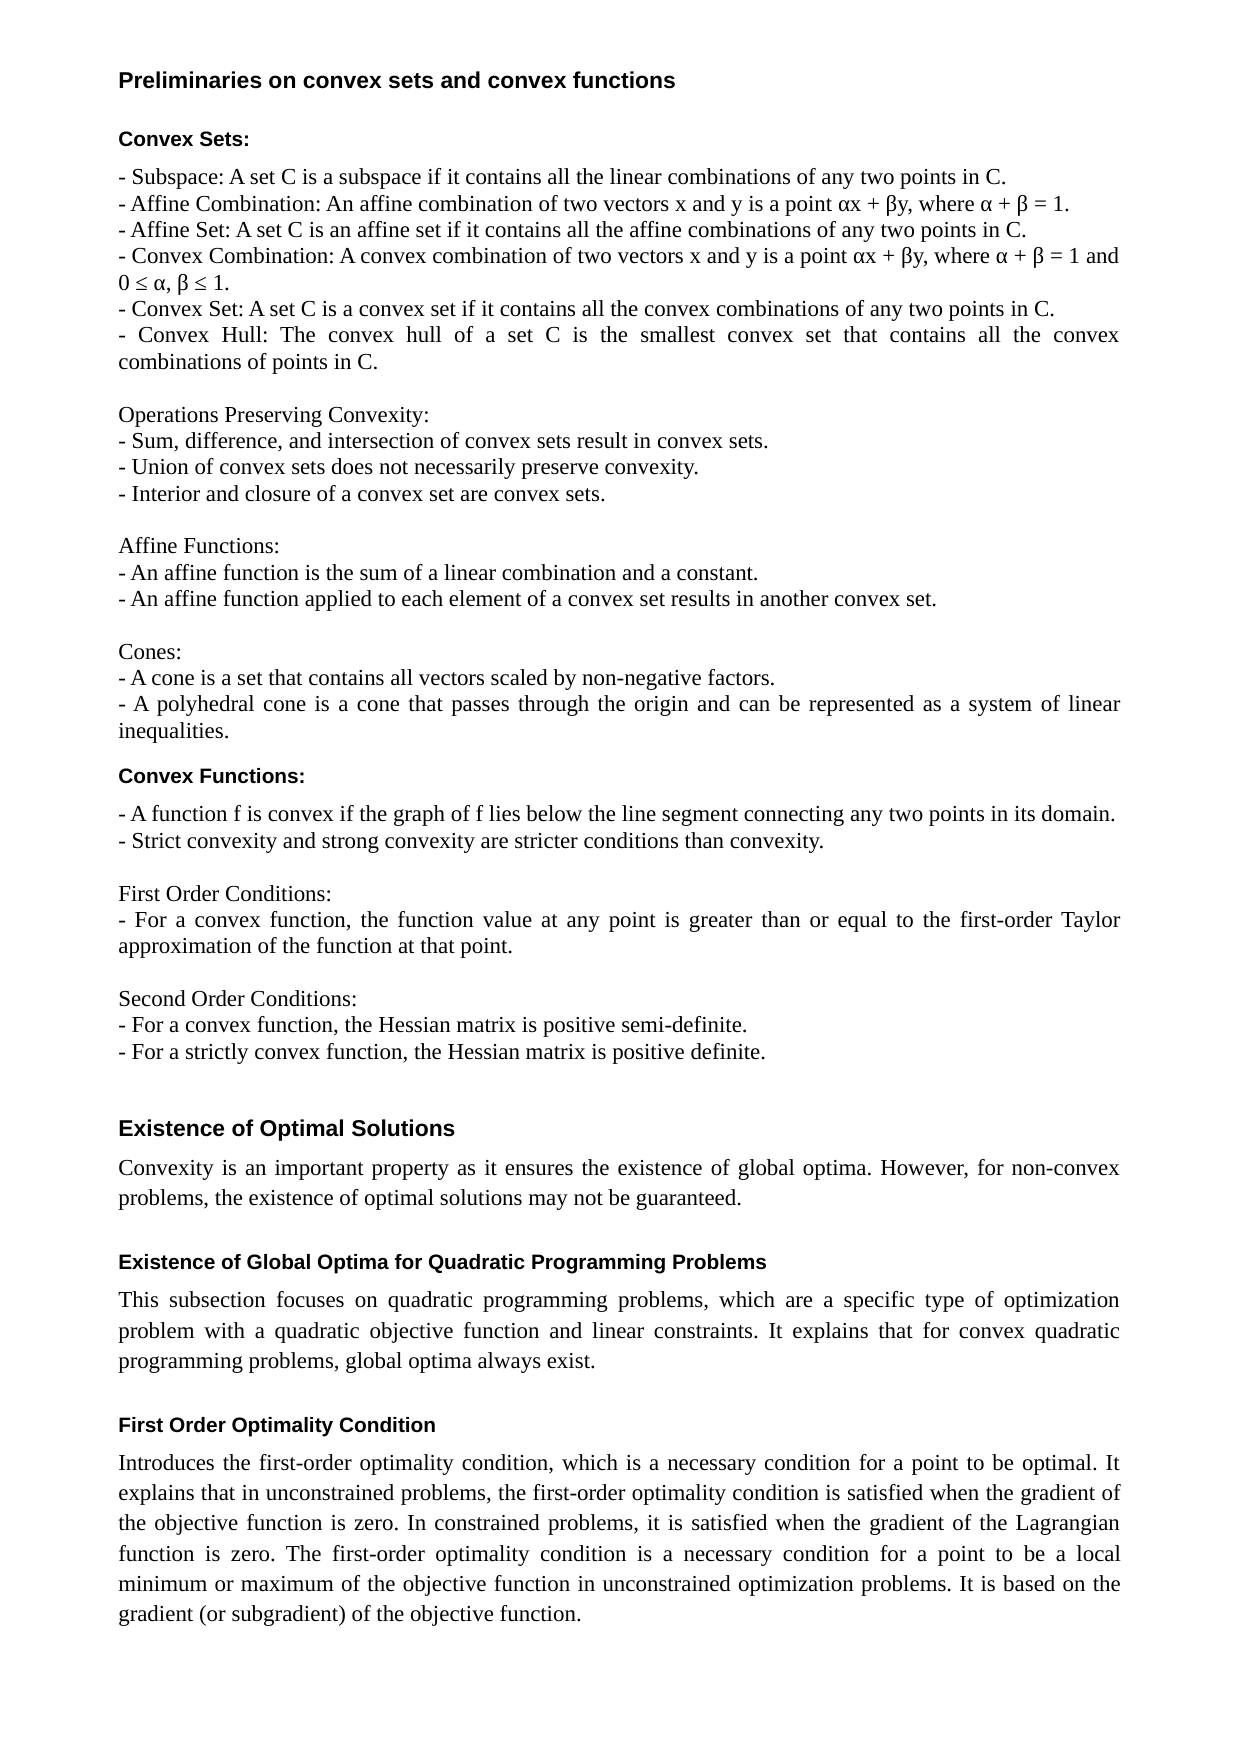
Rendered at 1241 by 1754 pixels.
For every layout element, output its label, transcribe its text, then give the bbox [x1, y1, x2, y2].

subtitle Preliminaries on convex sets and convex functions [118, 67, 1122, 94]
text - For a strictly convex function, the Hessian matrix is positive definite. [118, 1038, 1122, 1064]
text - An affine function is the sum of a linear combination and a constant. [118, 559, 1122, 585]
subtitle Existence of Optimal Solutions [118, 1115, 1122, 1142]
text - A function f is convex if the graph of f lies below the line segment connecting any two points in its domain. [118, 801, 1122, 827]
text This subsection focuses on quadratic programming problems, which are a specific type of optimization problem with a quadratic objective function and linear constraints. It explains that for convex quadratic programming problems, global optima always exist. [118, 1287, 1122, 1373]
text - Affine Set: A set C is an affine set if it contains all the affine combinations of any two points in C. [118, 216, 1122, 242]
text - Union of convex sets does not necessarily preserve convexity. [118, 453, 1122, 480]
text - For a convex function, the function value at any point is greater than or equal to the first-order Taylor approximation of the function at that point. [118, 906, 1122, 959]
text Affine Functions: [118, 532, 1122, 559]
text Operations Preserving Convexity: [118, 401, 1122, 427]
text - Convex Set: A set C is a convex set if it contains all the convex combinations of any two points in C. [118, 295, 1122, 322]
text - Convex Hull: The convex hull of a set C is the smallest convex set that contains all the convex combinations of points in C. [118, 322, 1122, 374]
subtitle Convex Sets: [118, 127, 1122, 151]
text - Sum, difference, and intersection of convex sets result in convex sets. [118, 427, 1122, 453]
text - Subspace: A set C is a subspace if it contains all the linear combinations of any two points in C. [118, 163, 1122, 190]
text - A cone is a set that contains all vectors scaled by non-negative factors. [118, 664, 1122, 691]
text - For a convex function, the Hessian matrix is positive semi-definite. [118, 1011, 1122, 1038]
text Second Order Conditions: [118, 985, 1122, 1011]
text - Strict convexity and strong convexity are stricter conditions than convexity. [118, 827, 1122, 853]
subtitle Existence of Global Optima for Quadratic Programming Problems [118, 1250, 1122, 1274]
subtitle First Order Optimality Condition [118, 1413, 1122, 1437]
text Convexity is an important property as it ensures the existence of global optima. However, for non-convex problems, the existence of optimal solutions may not be guaranteed. [118, 1154, 1122, 1211]
text Introduces the first-order optimality condition, which is a necessary condition for a point to be optimal. It explains that in unconstrained problems, the first-order optimality condition is satisfied when the gradient of the objective function is zero. In constrained problems, it is satisfied when the gradient of the Lagrangian function is zero. The first-order optimality condition is a necessary condition for a point to be a local minimum or maximum of the objective function in unconstrained optimization problems. It is based on the gradient (or subgradient) of the objective function. [118, 1449, 1122, 1626]
text - An affine function applied to each element of a convex set results in another convex set. [118, 585, 1122, 611]
text - Interior and closure of a convex set are convex sets. [118, 480, 1122, 506]
text First Order Conditions: [118, 879, 1122, 906]
text - Affine Combination: An affine combination of two vectors x and y is a point αx + βy, where α + β = 1. [118, 190, 1122, 216]
text - Convex Combination: A convex combination of two vectors x and y is a point αx + βy, where α + β = 1 and 0 ≤ α, β ≤ 1. [118, 242, 1122, 295]
text Cones: [118, 638, 1122, 664]
text - A polyhedral cone is a cone that passes through the origin and can be represented as a system of linear inequalities. [118, 691, 1122, 743]
subtitle Convex Functions: [118, 764, 1122, 788]
